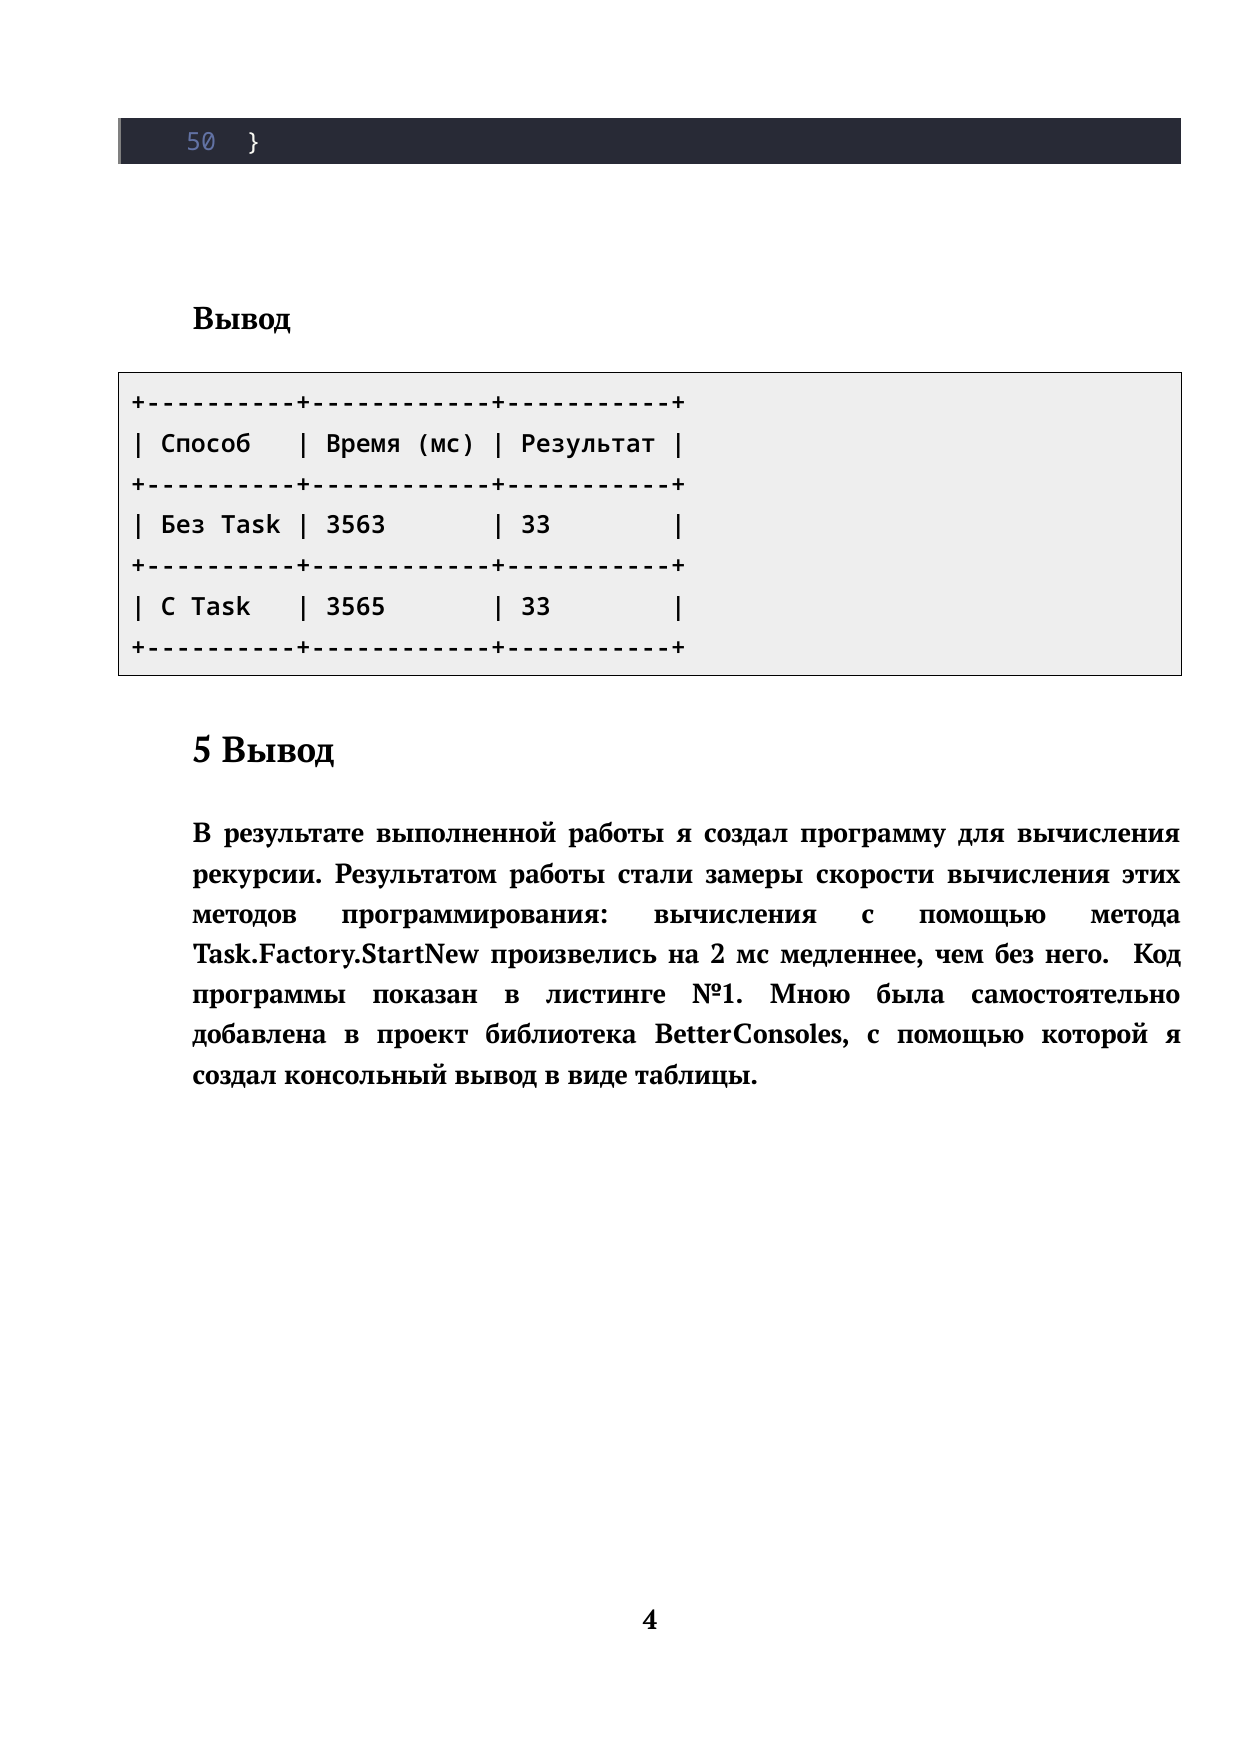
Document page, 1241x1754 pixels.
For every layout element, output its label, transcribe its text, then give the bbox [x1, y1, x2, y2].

text +----------+------------+-----------+ [119, 617, 1181, 675]
text +----------+------------+-----------+ [119, 373, 1181, 413]
text 50 } [121, 118, 1181, 164]
text +----------+------------+-----------+ [119, 454, 1181, 495]
subtitle 5 Вывод [192, 727, 1181, 771]
text | Без Task | 3563 | 33 | [119, 495, 1181, 536]
text В результате выполненной работы я создал программу для вычисления рекурсии. Результатом работы стали замеры скорости вычисления этих методов программирования: вычисления с помощью метода Task.Factory.StartNew произвелись на 2 мс медленнее, чем без него. Код программы показан в листинге №1. Мною была самостоятельно добавлена в проект библиотека BetterConsoles, с помощью которой я создал консольный вывод в виде таблицы. [192, 816, 1181, 1090]
text | С Task | 3565 | 33 | [119, 576, 1181, 617]
text | Способ | Время (мс) | Результат | [119, 413, 1181, 454]
subtitle Вывод [192, 298, 1181, 337]
text +----------+------------+-----------+ [119, 536, 1181, 576]
